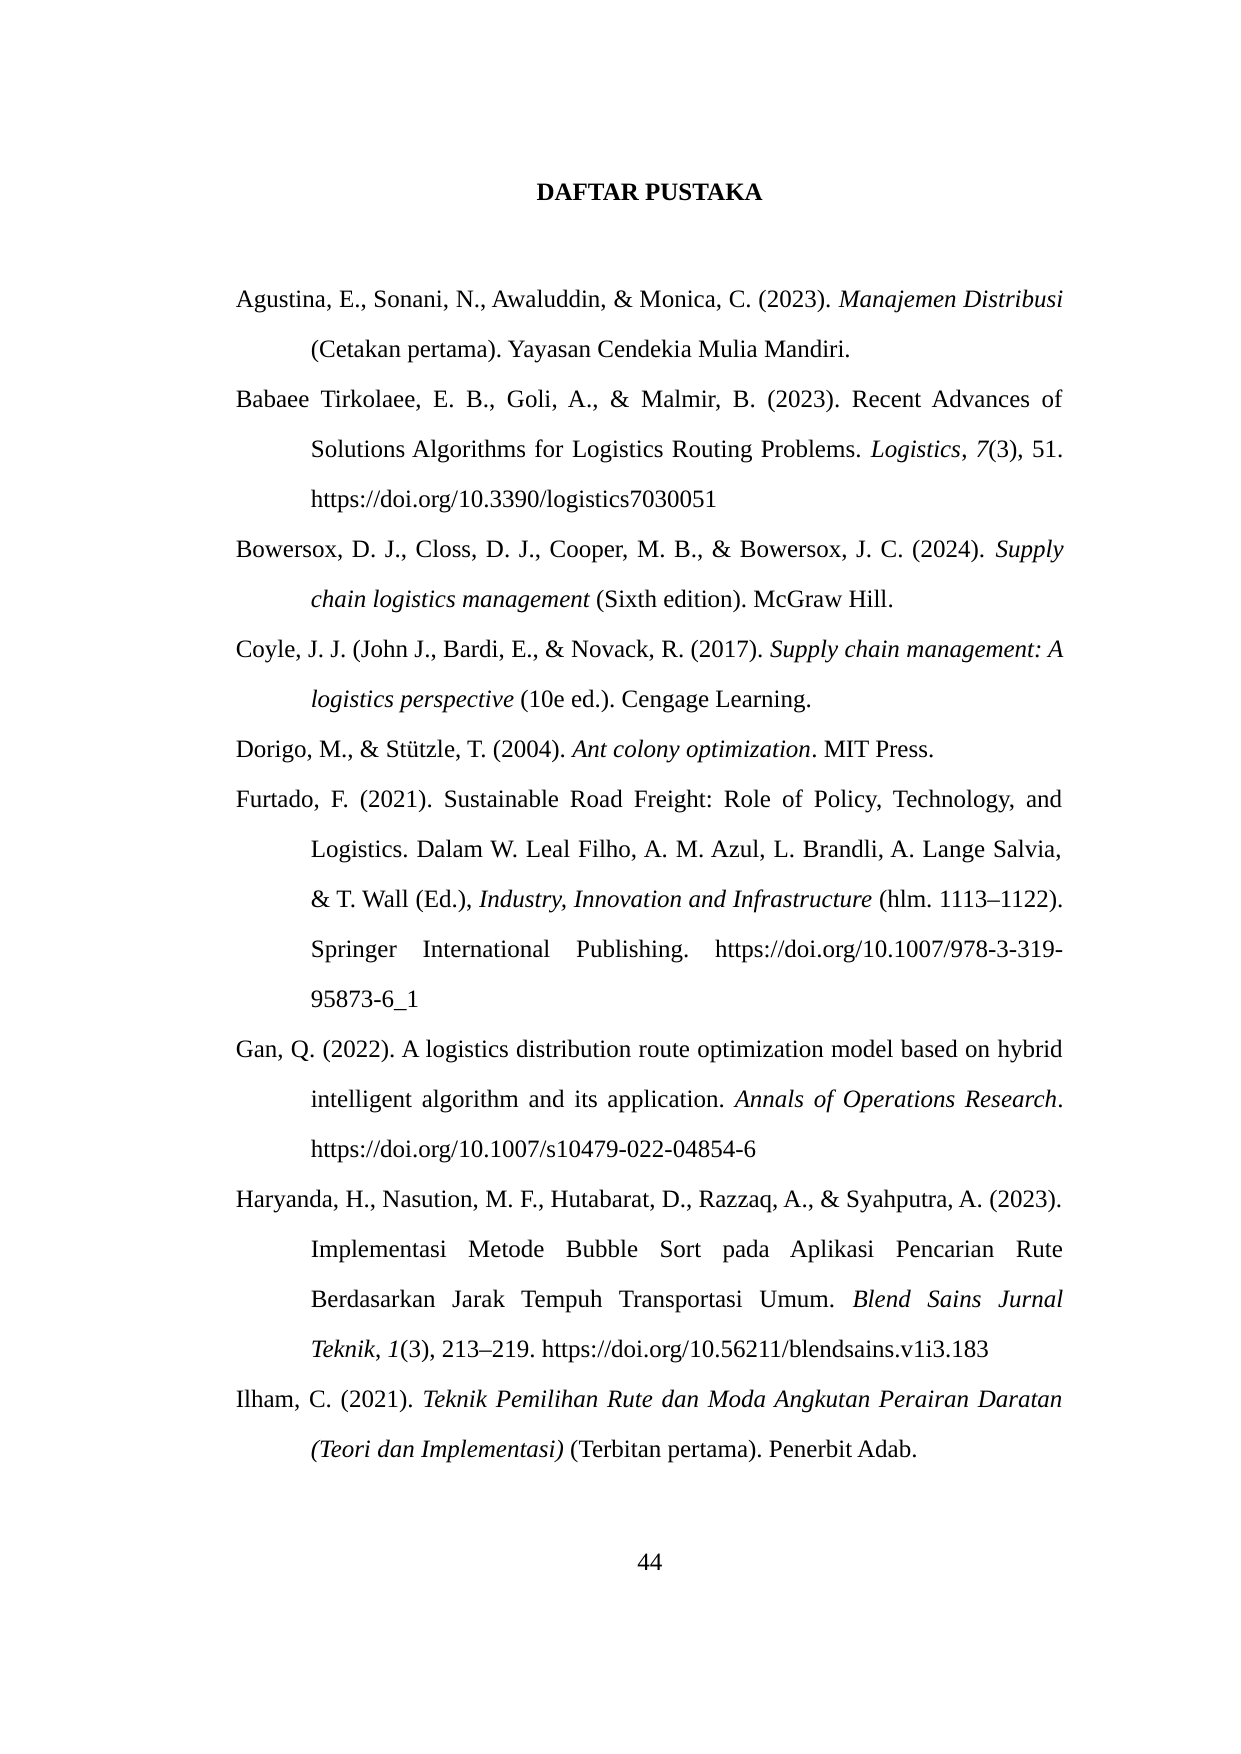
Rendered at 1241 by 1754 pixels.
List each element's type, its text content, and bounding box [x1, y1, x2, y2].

text Ilham, C. (2021). Teknik Pemilihan Rute dan Moda Angkutan Perairan Daratan (Teori dan Implementasi) (Terbitan pertama). Penerbit Adab. [236, 1363, 1063, 1463]
text Gan, Q. (2022). A logistics distribution route optimization model based on hybrid intelligent algorithm and its application. Annals of Operations Research. https://doi.org/10.1007/s10479-022-04854-6 [236, 1013, 1063, 1163]
text Bowersox, D. J., Closs, D. J., Cooper, M. B., & Bowersox, J. C. (2024). Supply chain logistics management (Sixth edition). McGraw Hill. [236, 513, 1063, 613]
text Haryanda, H., Nasution, M. F., Hutabarat, D., Razzaq, A., & Syahputra, A. (2023). Implementasi Metode Bubble Sort pada Aplikasi Pencarian Rute Berdasarkan Jarak Tempuh Transportasi Umum. Blend Sains Jurnal Teknik, 1(3), 213–219. https://doi.org/10.56211/blendsains.v1i3.183 [236, 1163, 1063, 1363]
text Babaee Tirkolaee, E. B., Goli, A., & Malmir, B. (2023). Recent Advances of Solutions Algorithms for Logistics Routing Problems. Logistics, 7(3), 51. https://doi.org/10.3390/logistics7030051 [236, 363, 1063, 513]
text Furtado, F. (2021). Sustainable Road Freight: Role of Policy, Technology, and Logistics. Dalam W. Leal Filho, A. M. Azul, L. Brandli, A. Lange Salvia, & T. Wall (Ed.), Industry, Innovation and Infrastructure (hlm. 1113–1122). Springer International Publishing. https://doi.org/10.1007/978-3-319-95873-6_1 [236, 763, 1063, 1013]
text Dorigo, M., & Stützle, T. (2004). Ant colony optimization. MIT Press. [236, 713, 1063, 763]
text Coyle, J. J. (John J., Bardi, E., & Novack, R. (2017). Supply chain management: A logistics perspective (10e ed.). Cengage Learning. [236, 613, 1063, 713]
text Agustina, E., Sonani, N., Awaluddin, & Monica, C. (2023). Manajemen Distribusi (Cetakan pertama). Yayasan Cendekia Mulia Mandiri. [236, 263, 1063, 363]
subtitle Daftar Pustaka [236, 177, 1063, 206]
